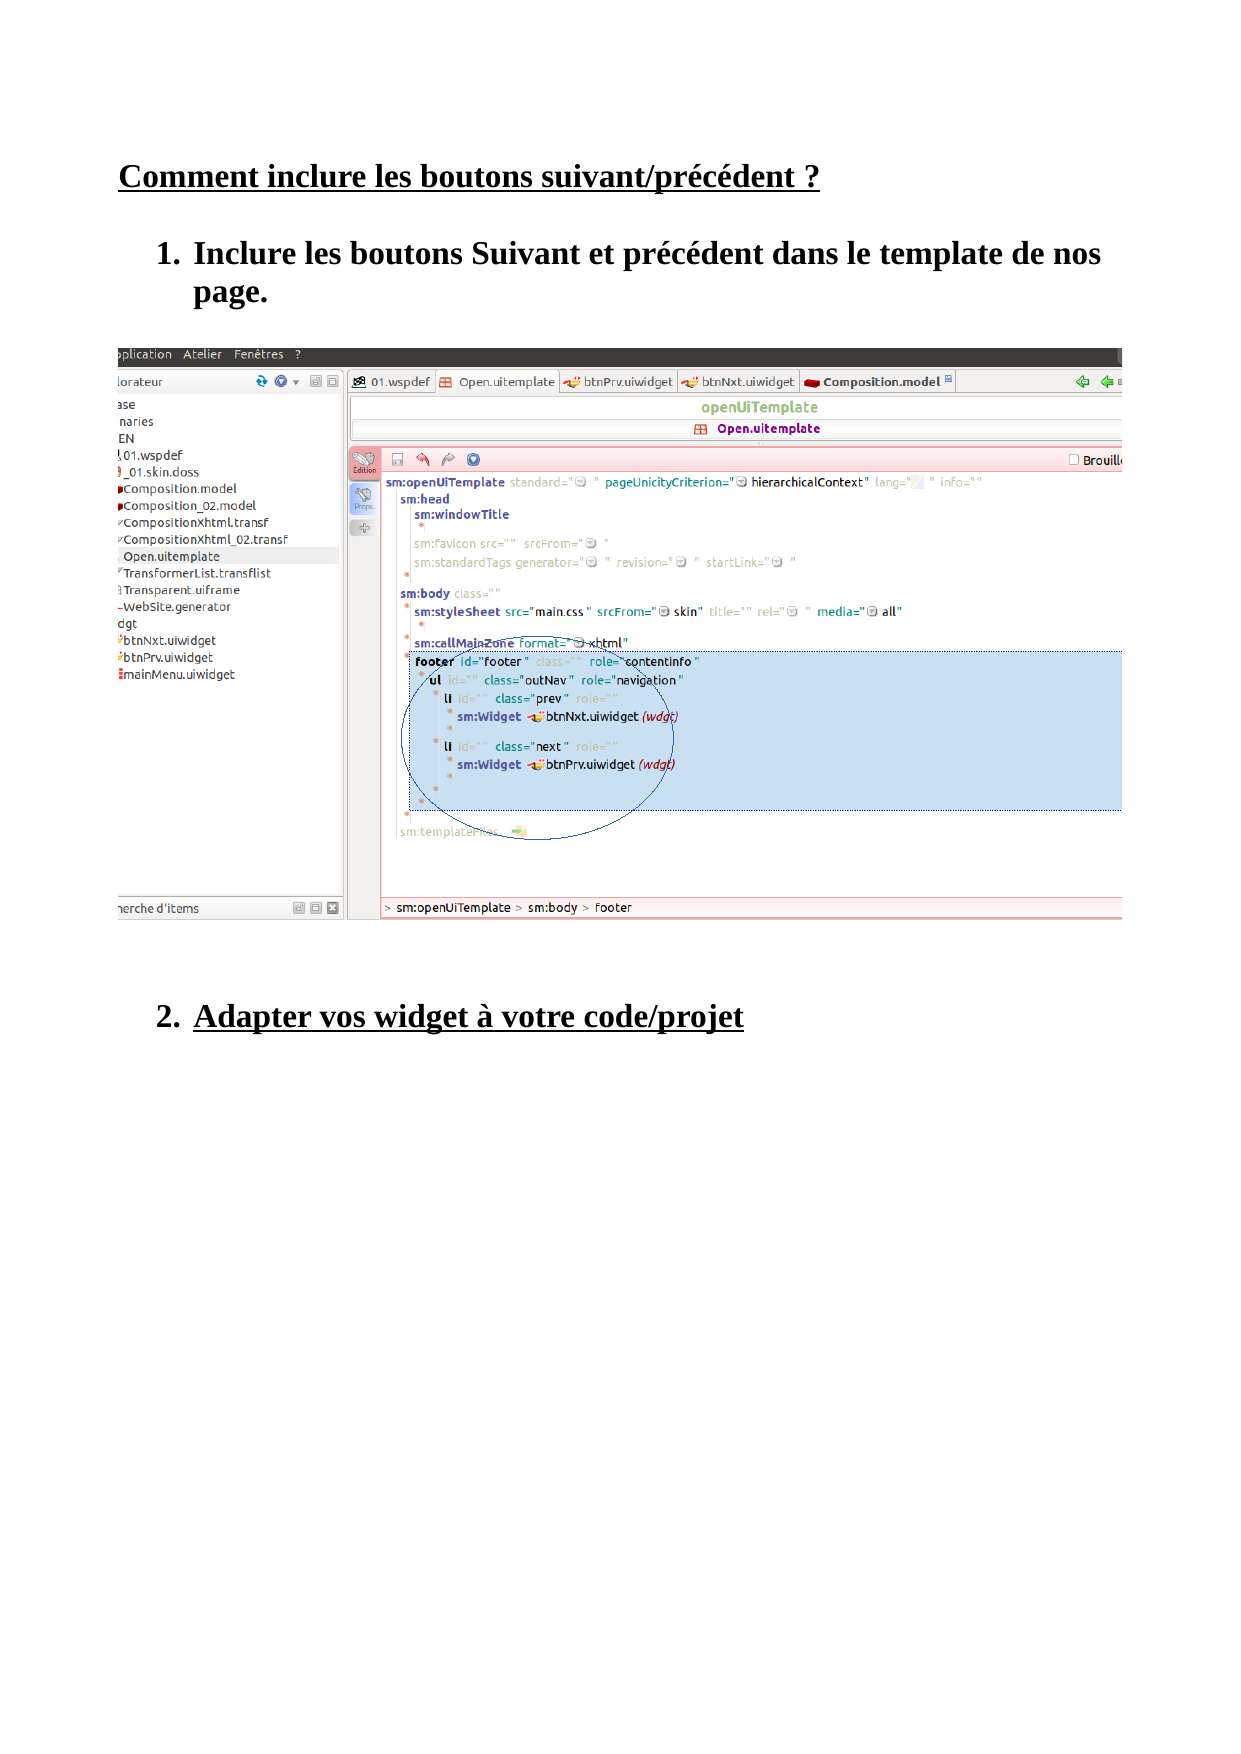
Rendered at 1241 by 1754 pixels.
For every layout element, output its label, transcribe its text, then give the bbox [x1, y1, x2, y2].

list Inclure les boutons Suivant et précédent dans le template de nos page. [156, 233, 1122, 310]
text Comment inclure les boutons suivant/précédent ? [118, 156, 1122, 195]
list Adapter vos widget à votre code/projet [156, 997, 1122, 1035]
picture [118, 348, 1123, 920]
